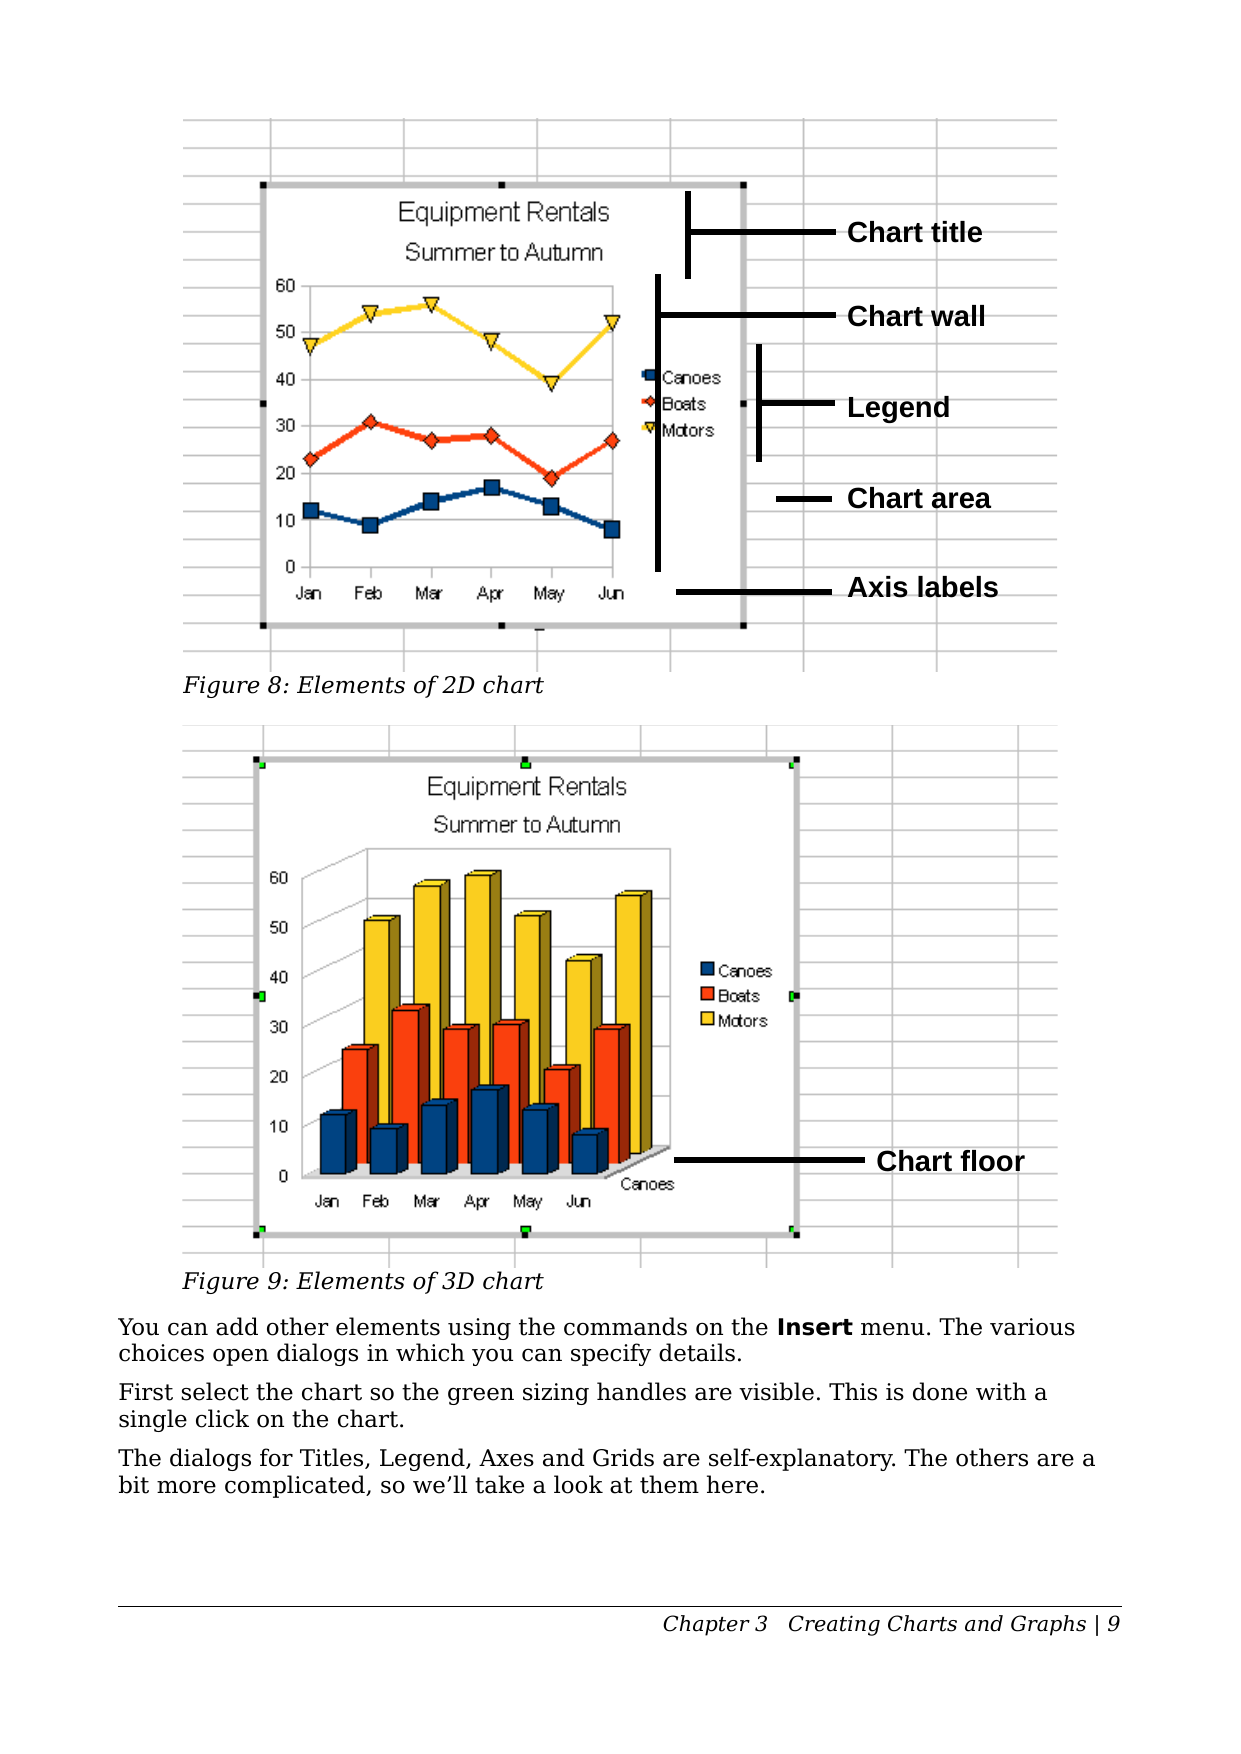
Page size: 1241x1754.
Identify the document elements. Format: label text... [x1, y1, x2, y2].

text Figure 8: Elements of 2D chart [183, 672, 1057, 698]
picture [182, 725, 1058, 1268]
text First select the chart so the green sizing handles are visible. This is done with a single click on the chart. [118, 1379, 1122, 1433]
text The dialogs for Titles, Legend, Axes and Grids are self-explanatory. The others are a bit more complicated, so we’ll take a look at them here. [118, 1445, 1122, 1499]
text You can add other elements using the commands on the Insert menu. The various choices open dialogs in which you can specify details. [118, 1314, 1122, 1367]
text Figure 9: Elements of 3D chart [182, 1268, 1058, 1295]
picture [183, 118, 1058, 672]
